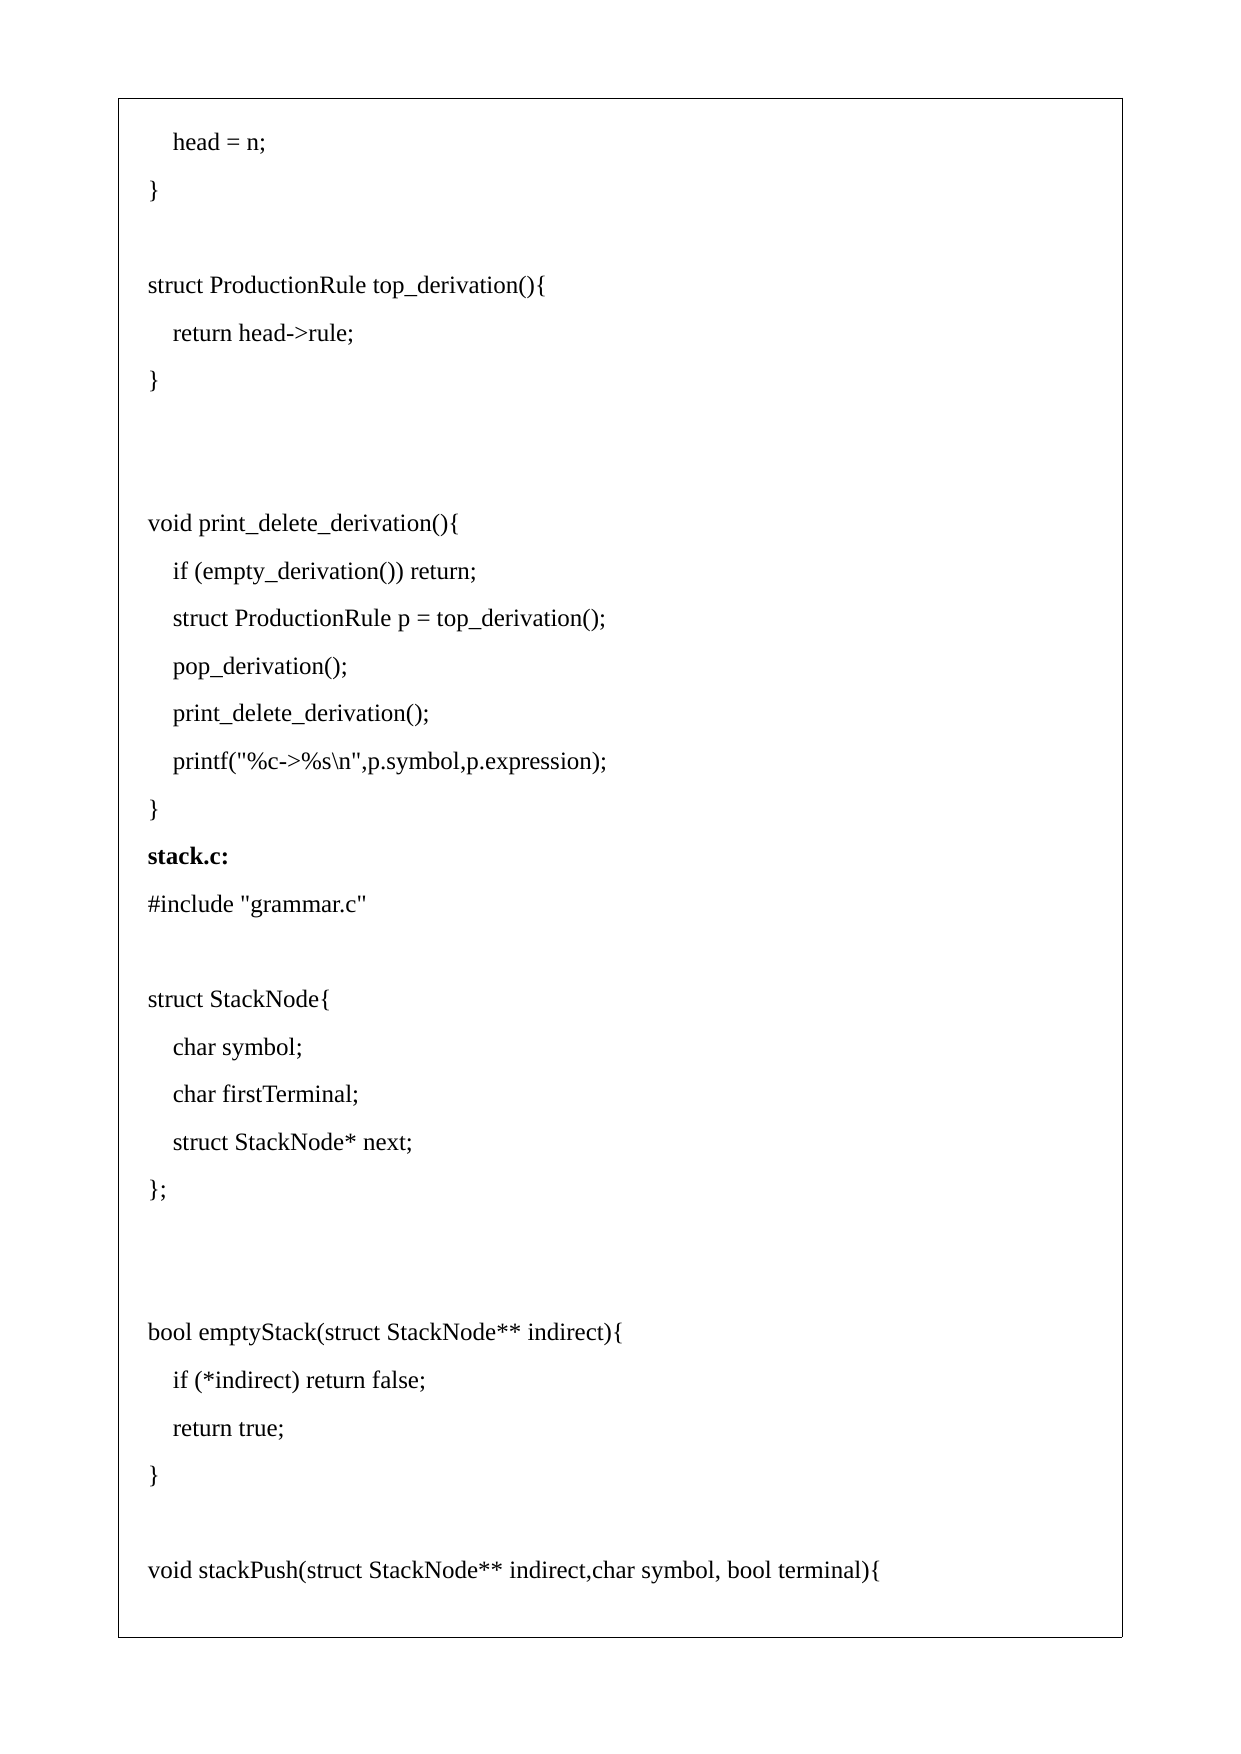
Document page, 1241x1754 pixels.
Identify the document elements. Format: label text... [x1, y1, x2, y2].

text char symbol; [148, 1032, 1092, 1061]
text }; [148, 1174, 1092, 1203]
text char firstTerminal; [148, 1079, 1092, 1108]
text struct StackNode* next; [148, 1127, 1092, 1156]
text bool emptyStack(struct StackNode** indirect){ [148, 1317, 1092, 1346]
text print_delete_derivation(); [148, 698, 1092, 727]
text struct StackNode{ [148, 984, 1092, 1013]
text struct ProductionRule top_derivation(){ [148, 270, 1092, 299]
text if (empty_derivation()) return; [148, 556, 1092, 584]
text } [148, 794, 1092, 822]
text } [148, 365, 1092, 394]
text stack.c: [148, 841, 1092, 870]
text printf("%c->%s\n",p.symbol,p.expression); [148, 746, 1092, 775]
text struct ProductionRule p = top_derivation(); [148, 603, 1092, 632]
text void print_delete_derivation(){ [148, 508, 1092, 537]
text if (*indirect) return false; [148, 1365, 1092, 1394]
text head = n; [148, 127, 1092, 156]
text return true; [148, 1413, 1092, 1441]
text void stackPush(struct StackNode** indirect,char symbol, bool terminal){ [148, 1555, 1092, 1584]
text #include "grammar.c" [148, 889, 1092, 918]
text pop_derivation(); [148, 651, 1092, 680]
text } [148, 175, 1092, 204]
text } [148, 1460, 1092, 1489]
text return head->rule; [148, 318, 1092, 346]
